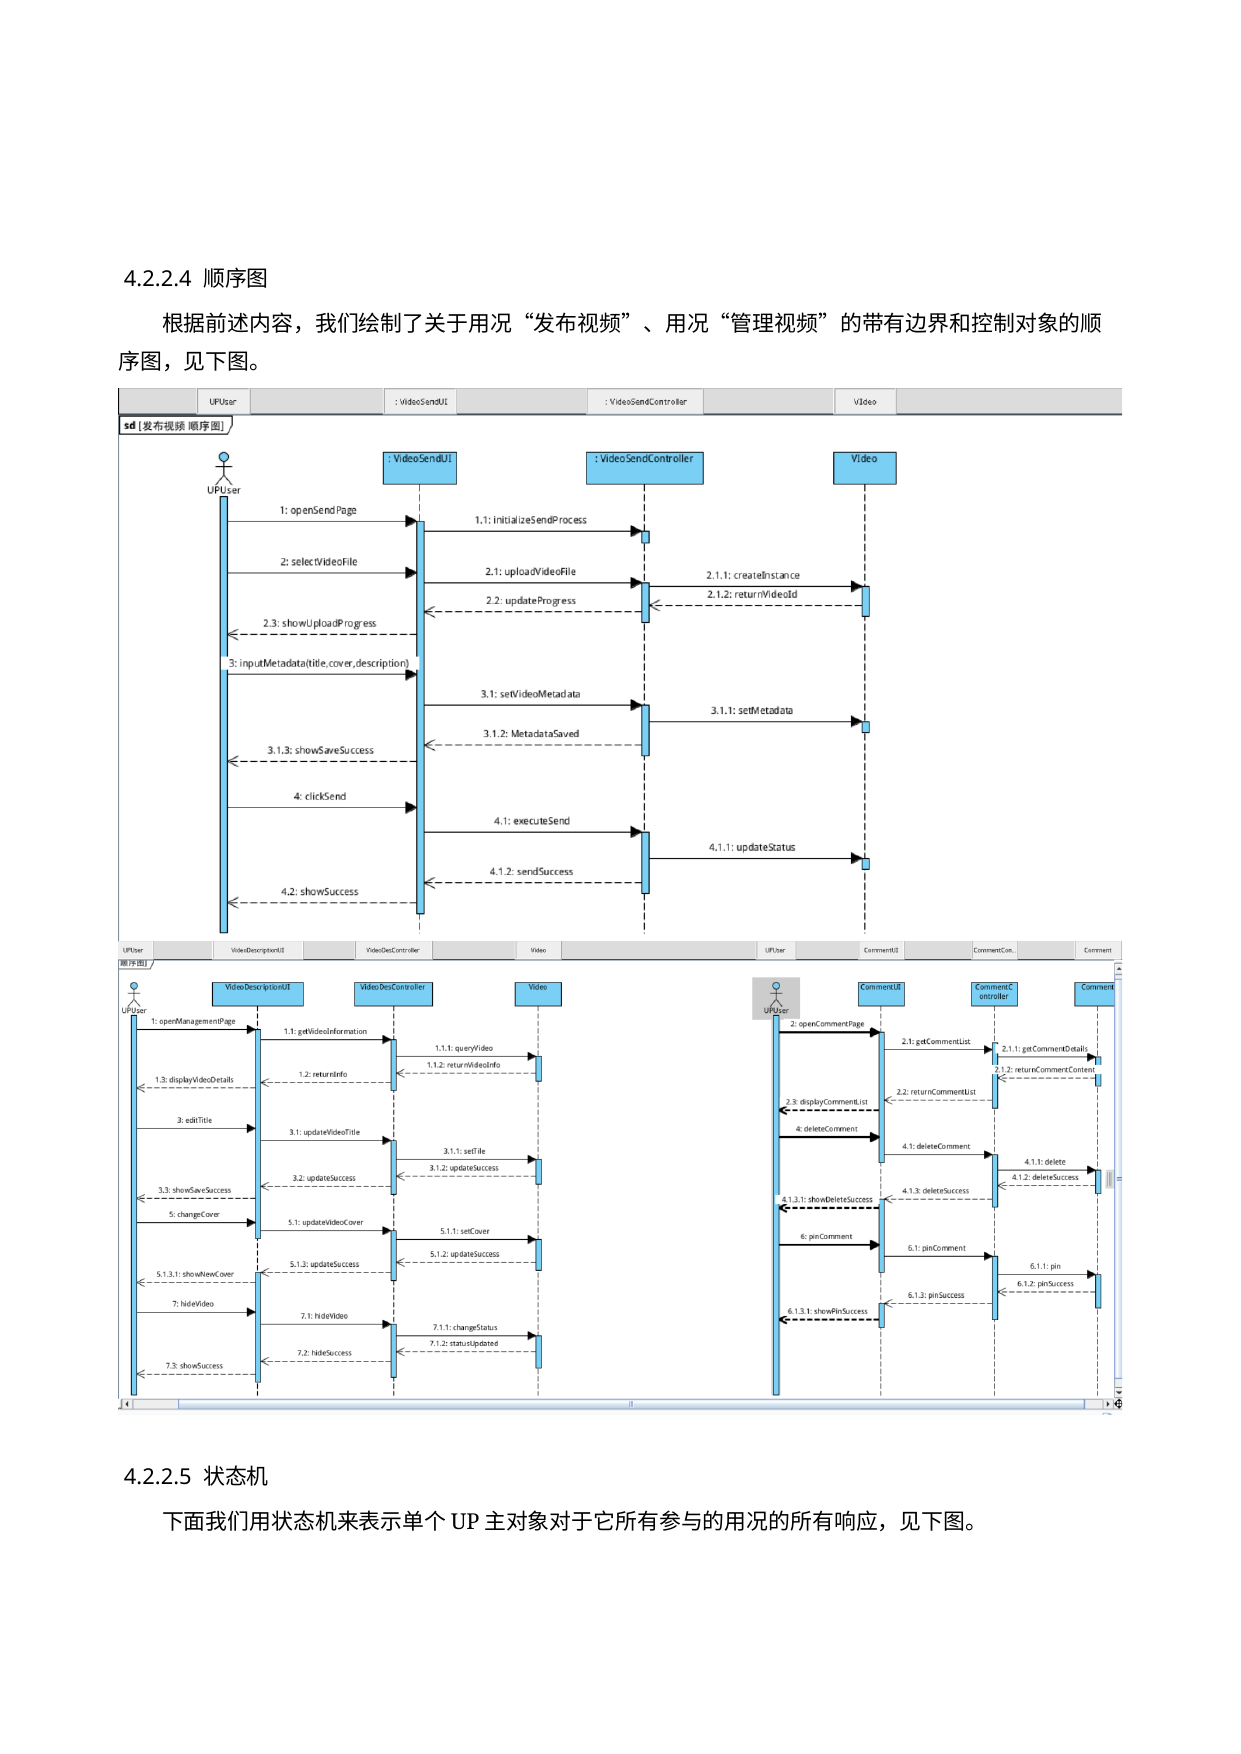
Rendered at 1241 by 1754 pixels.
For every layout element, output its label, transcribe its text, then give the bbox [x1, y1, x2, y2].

text 根据前述内容，我们绘制了关于用况“发布视频”、用况“管理视频”的带有边界和控制对象的顺序图，见下图。 [118, 306, 1122, 376]
subtitle 状态机 [118, 1459, 1122, 1491]
picture [118, 388, 1123, 1415]
subtitle 顺序图 [118, 261, 1122, 293]
text 下面我们用状态机来表示单个UP主对象对于它所有参与的用况的所有响应，见下图。 [118, 1504, 1122, 1536]
